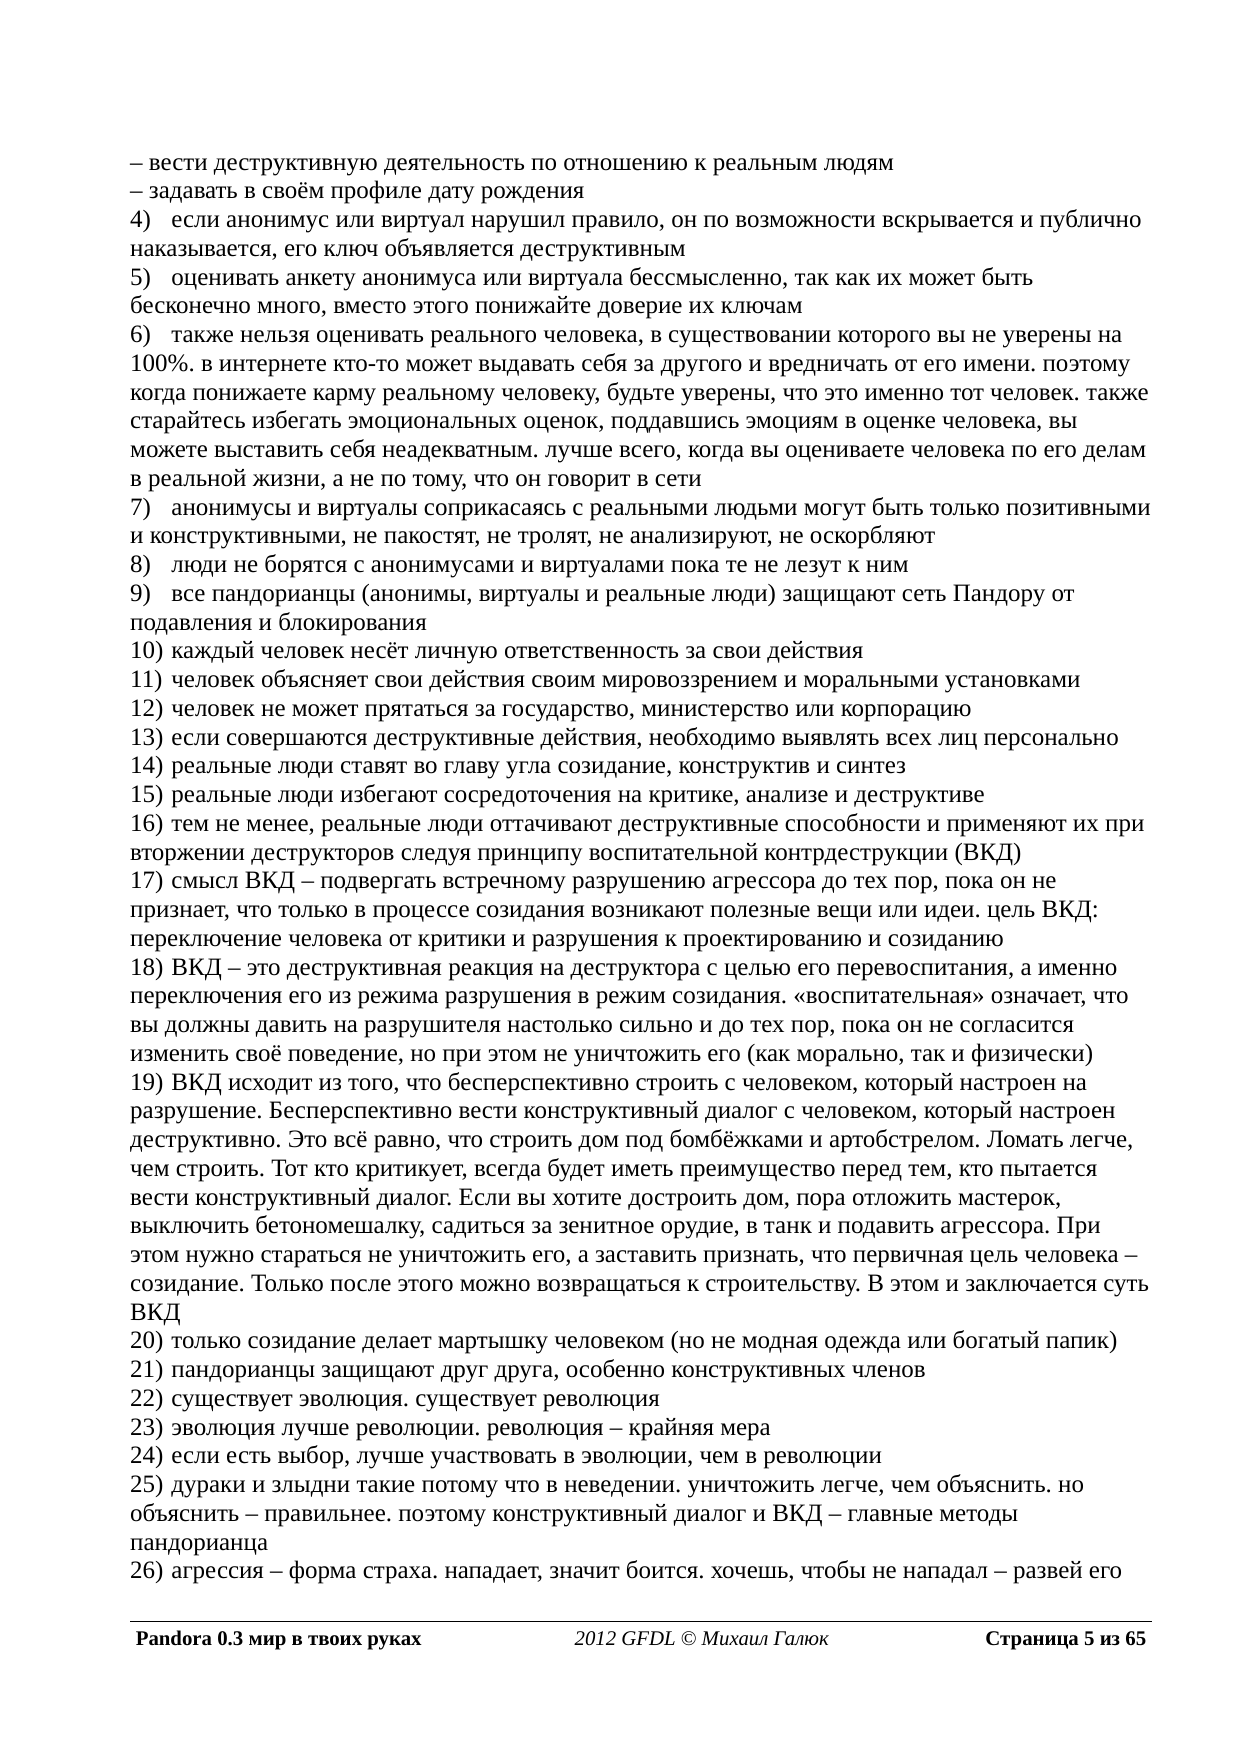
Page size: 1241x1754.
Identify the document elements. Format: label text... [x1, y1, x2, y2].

list если есть выбор, лучше участвовать в эволюции, чем в революции [130, 1441, 1152, 1469]
list реальные люди ставят во главу угла созидание, конструктив и синтез [130, 751, 1152, 779]
list человек не может прятаться за государство, министерство или корпорацию [130, 693, 1152, 722]
list – вести деструктивную деятельность по отношению к реальным людям [130, 147, 1152, 176]
list реальные люди избегают сосредоточения на критике, анализе и деструктиве [130, 779, 1152, 808]
list тем не менее, реальные люди оттачивают деструктивные способности и применяют их при вторжении деструкторов следуя принципу воспитательной контрдеструкции (ВКД) [130, 808, 1152, 866]
list каждый человек несёт личную ответственность за свои действия [130, 636, 1152, 664]
list анонимусы и виртуалы соприкасаясь с реальными людьми могут быть только позитивными и конструктивными, не пакостят, не тролят, не анализируют, не оскорбляют [130, 492, 1152, 549]
list – задавать в своём профиле дату рождения [130, 176, 1152, 204]
list оценивать анкету анонимуса или виртуала бессмысленно, так как их может быть бесконечно много, вместо этого понижайте доверие их ключам [130, 262, 1152, 319]
list смысл ВКД – подвергать встречному разрушению агрессора до тех пор, пока он не признает, что только в процессе созидания возникают полезные вещи или идеи. цель ВКД: переключение человека от критики и разрушения к проектированию и созиданию [130, 866, 1152, 952]
list ВКД исходит из того, что бесперспективно строить с человеком, который настроен на разрушение. Бесперспективно вести конструктивный диалог с человеком, который настроен деструктивно. Это всё равно, что строить дом под бомбёжками и артобстрелом. Ломать легче, чем строить. Тот кто критикует, всегда будет иметь преимущество перед тем, кто пытается вести конструктивный диалог. Если вы хотите достроить дом, пора отложить мастерок, выключить бетономешалку, садиться за зенитное орудие, в танк и подавить агрессора. При этом нужно стараться не уничтожить его, а заставить признать, что первичная цель человека – созидание. Только после этого можно возвращаться к строительству. В этом и заключается суть ВКД [130, 1067, 1152, 1326]
list только созидание делает мартышку человеком (но не модная одежда или богатый папик) [130, 1326, 1152, 1354]
list существует эволюция. существует революция [130, 1383, 1152, 1412]
list агрессия – форма страха. нападает, значит боится. хочешь, чтобы не нападал – развей его [130, 1556, 1152, 1584]
list пандорианцы защищают друг друга, особенно конструктивных членов [130, 1354, 1152, 1383]
list эволюция лучше революции. революция – крайняя мера [130, 1412, 1152, 1441]
list ВКД – это деструктивная реакция на деструктора с целью его перевоспитания, а именно переключения его из режима разрушения в режим созидания. «воспитательная» означает, что вы должны давить на разрушителя настолько сильно и до тех пор, пока он не согласится изменить своё поведение, но при этом не уничтожить его (как морально, так и физически) [130, 952, 1152, 1067]
list все пандорианцы (анонимы, виртуалы и реальные люди) защищают сеть Пандору от подавления и блокирования [130, 578, 1152, 636]
list также нельзя оценивать реального человека, в существовании которого вы не уверены на 100%. в интернете кто-то может выдавать себя за другого и вредничать от его имени. поэтому когда понижаете карму реальному человеку, будьте уверены, что это именно тот человек. также старайтесь избегать эмоциональных оценок, поддавшись эмоциям в оценке человека, вы можете выставить себя неадекватным. лучше всего, когда вы оцениваете человека по его делам в реальной жизни, а не по тому, что он говорит в сети [130, 319, 1152, 492]
list люди не борятся с анонимусами и виртуалами пока те не лезут к ним [130, 549, 1152, 578]
list если совершаются деструктивные действия, необходимо выявлять всех лиц персонально [130, 722, 1152, 751]
list если анонимус или виртуал нарушил правило, он по возможности вскрывается и публично наказывается, его ключ объявляется деструктивным [130, 204, 1152, 262]
list дураки и злыдни такие потому что в неведении. уничтожить легче, чем объяснить. но объяснить – правильнее. поэтому конструктивный диалог и ВКД – главные методы пандорианца [130, 1469, 1152, 1556]
list человек объясняет свои действия своим мировоззрением и моральными установками [130, 664, 1152, 693]
